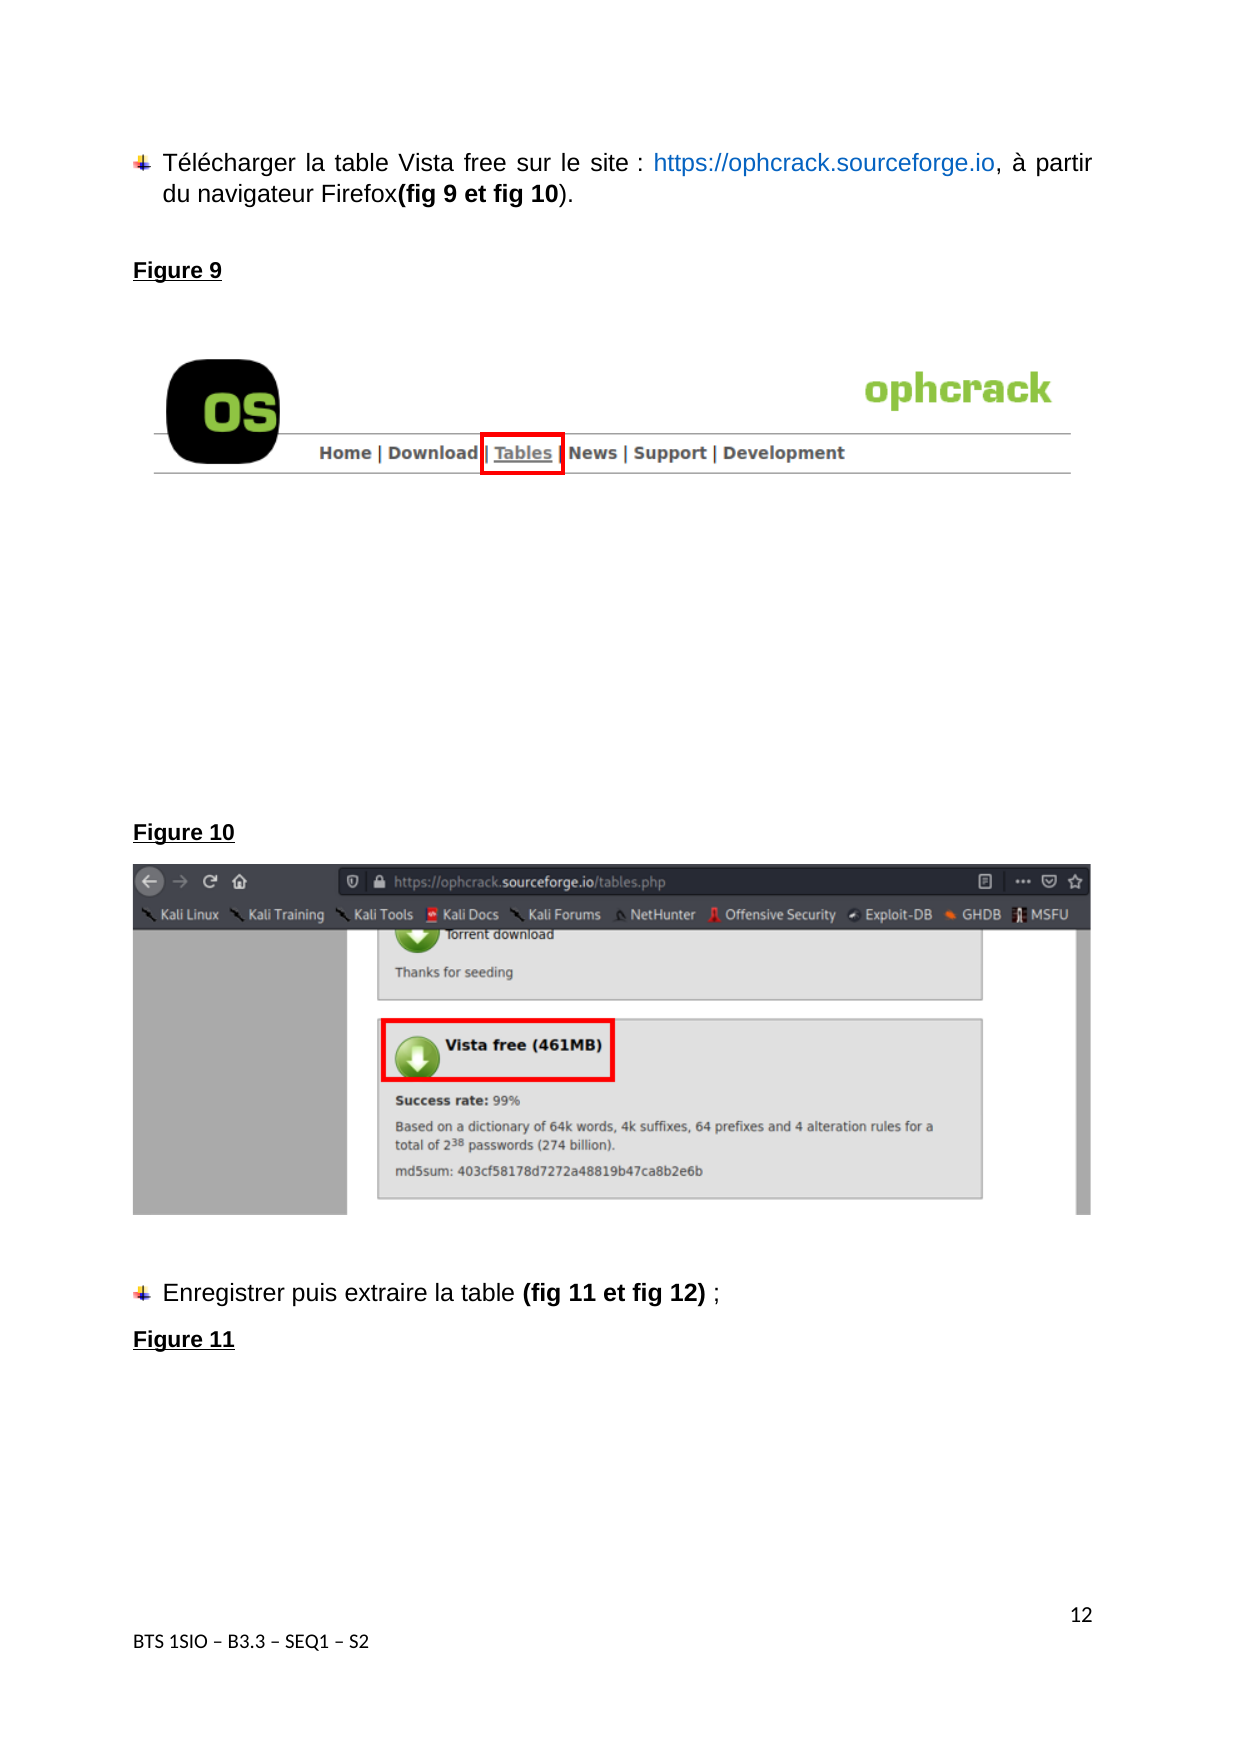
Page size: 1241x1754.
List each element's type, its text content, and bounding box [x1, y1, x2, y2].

list Enregistrer puis extraire la table (fig 11 et fig 12) ; [133, 1278, 1092, 1307]
text Figure 11 [133, 1326, 1092, 1352]
text Figure 10 [133, 819, 1092, 845]
picture [133, 1284, 151, 1301]
list Télécharger la table Vista free sur le site : https://ophcrack.sourceforge.io, à partir du navigateur Firefox(fig 9 et fig 10). [133, 148, 1092, 207]
picture [133, 153, 151, 171]
picture [132, 864, 1092, 1215]
text Figure 9 [133, 257, 1092, 284]
picture [132, 347, 1093, 485]
